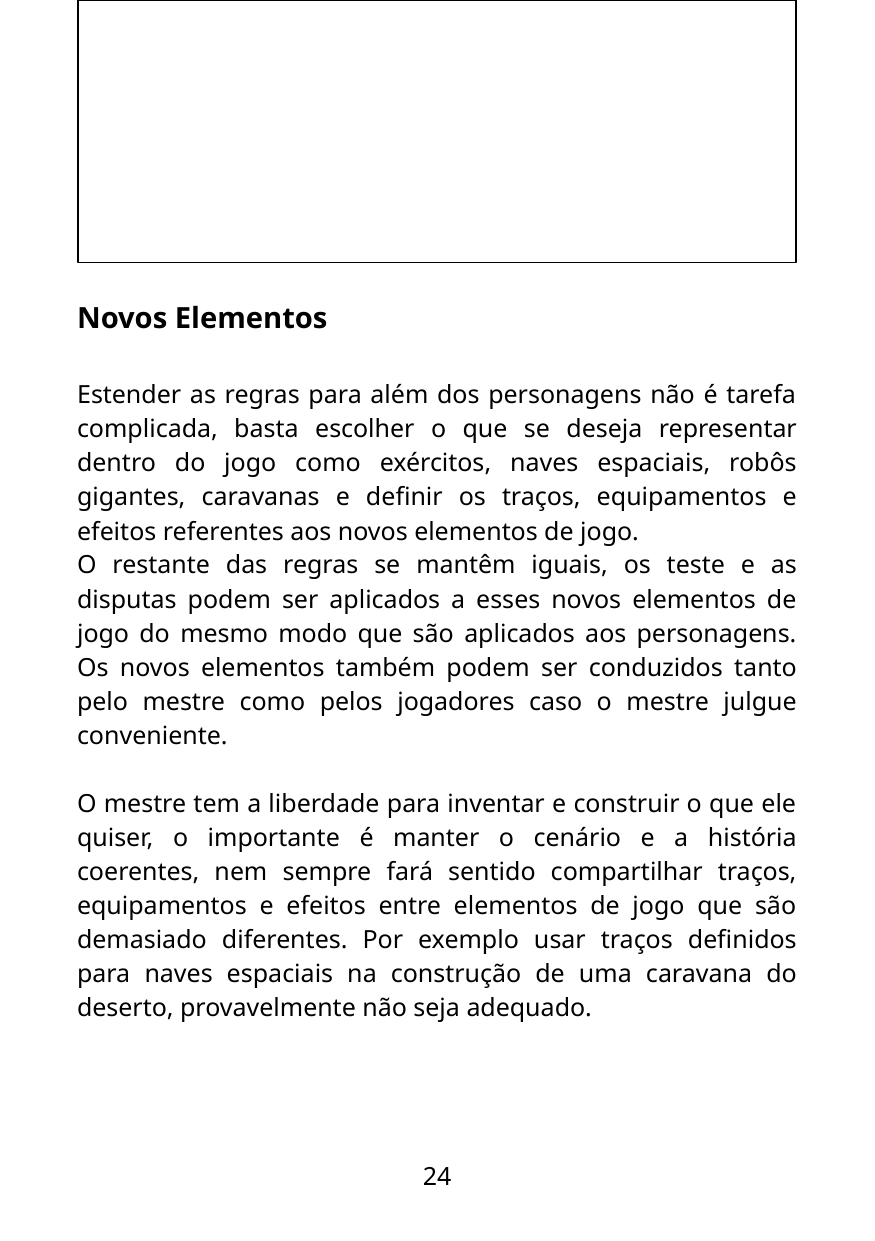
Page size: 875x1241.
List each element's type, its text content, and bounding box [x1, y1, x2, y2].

subtitle [79, 59, 795, 262]
text O restante das regras se mantêm iguais, os teste e as disputas podem ser aplicados a esses novos elementos de jogo do mesmo modo que são aplicados aos personagens. Os novos elementos também podem ser conduzidos tanto pelo mestre como pelos jogadores caso o mestre julgue conveniente. [77, 547, 797, 752]
text Estender as regras para além dos personagens não é tarefa complicada, basta escolher o que se deseja representar dentro do jogo como exércitos, naves espaciais, robôs gigantes, caravanas e definir os traços, equipamentos e efeitos referentes aos novos elementos de jogo. [77, 377, 797, 547]
subtitle Novos Elementos [77, 263, 797, 337]
text O mestre tem a liberdade para inventar e construir o que ele quiser, o importante é manter o cenário e a história coerentes, nem sempre fará sentido compartilhar traços, equipamentos e efeitos entre elementos de jogo que são demasiado diferentes. Por exemplo usar traços definidos para naves espaciais na construção de uma caravana do deserto, provavelmente não seja adequado. [77, 786, 797, 1024]
